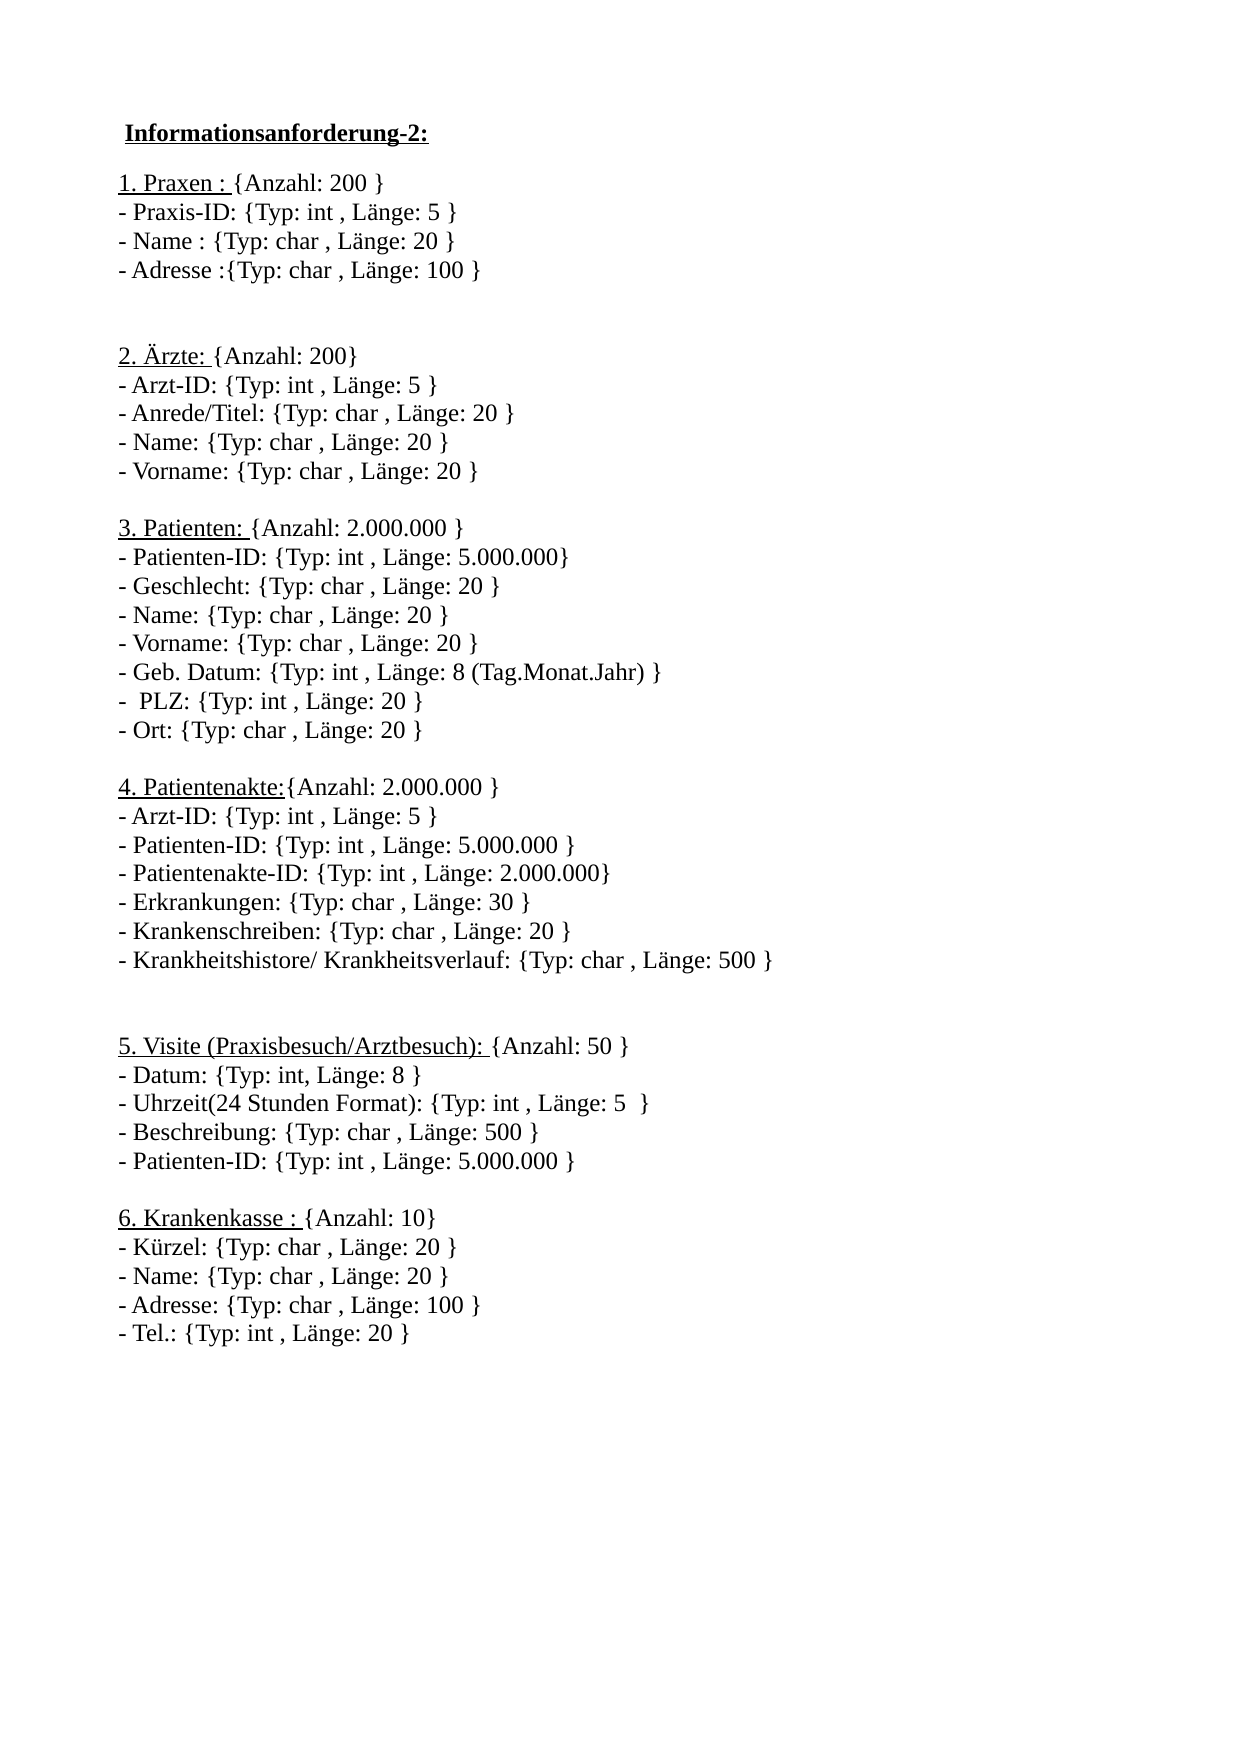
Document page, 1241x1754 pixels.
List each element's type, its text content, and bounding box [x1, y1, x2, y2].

text Informationsanforderung-2: [118, 118, 1122, 147]
text - Praxis-ID: {Typ: int , Länge: 5 } [118, 197, 1122, 226]
text - Geb. Datum: {Typ: int , Länge: 8 (Tag.Monat.Jahr) } [118, 657, 1122, 686]
text - Krankheitshistore/ Krankheitsverlauf: {Typ: char , Länge: 500 } [118, 945, 1122, 973]
text 1. Praxen : {Anzahl: 200 } [118, 168, 1122, 197]
text - Anrede/Titel: {Typ: char , Länge: 20 } [118, 398, 1122, 427]
text - Patienten-ID: {Typ: int , Länge: 5.000.000} [118, 542, 1122, 571]
text 2. Ärzte: {Anzahl: 200} [118, 341, 1122, 370]
text - Adresse :{Typ: char , Länge: 100 } [118, 255, 1122, 283]
text - Arzt-ID: {Typ: int , Länge: 5 } [118, 801, 1122, 830]
text - Vorname: {Typ: char , Länge: 20 } [118, 628, 1122, 657]
text - Patientenakte-ID: {Typ: int , Länge: 2.000.000} [118, 858, 1122, 887]
text - PLZ: {Typ: int , Länge: 20 } [118, 686, 1122, 715]
text 3. Patienten: {Anzahl: 2.000.000 } [118, 513, 1122, 542]
text - Name: {Typ: char , Länge: 20 } [118, 600, 1122, 628]
text 4. Patientenakte:{Anzahl: 2.000.000 } [118, 772, 1122, 801]
text - Krankenschreiben: {Typ: char , Länge: 20 } [118, 916, 1122, 945]
text - Name: {Typ: char , Länge: 20 } [118, 427, 1122, 456]
text - Name: {Typ: char , Länge: 20 } [118, 1261, 1122, 1290]
text - Kürzel: {Typ: char , Länge: 20 } [118, 1232, 1122, 1261]
text - Patienten-ID: {Typ: int , Länge: 5.000.000 } [118, 1146, 1122, 1175]
text - Uhrzeit(24 Stunden Format): {Typ: int , Länge: 5 } [118, 1088, 1122, 1117]
text - Datum: {Typ: int, Länge: 8 } [118, 1060, 1122, 1088]
text - Tel.: {Typ: int , Länge: 20 } [118, 1318, 1122, 1347]
text 6. Krankenkasse : {Anzahl: 10} [118, 1203, 1122, 1232]
text - Patienten-ID: {Typ: int , Länge: 5.000.000 } [118, 830, 1122, 858]
text - Adresse: {Typ: char , Länge: 100 } [118, 1290, 1122, 1318]
text - Arzt-ID: {Typ: int , Länge: 5 } [118, 370, 1122, 398]
text - Geschlecht: {Typ: char , Länge: 20 } [118, 571, 1122, 600]
text - Erkrankungen: {Typ: char , Länge: 30 } [118, 887, 1122, 916]
text - Vorname: {Typ: char , Länge: 20 } [118, 456, 1122, 485]
text - Name : {Typ: char , Länge: 20 } [118, 226, 1122, 255]
text 5. Visite (Praxisbesuch/Arztbesuch): {Anzahl: 50 } [118, 1031, 1122, 1060]
text - Ort: {Typ: char , Länge: 20 } [118, 715, 1122, 743]
text - Beschreibung: {Typ: char , Länge: 500 } [118, 1117, 1122, 1146]
